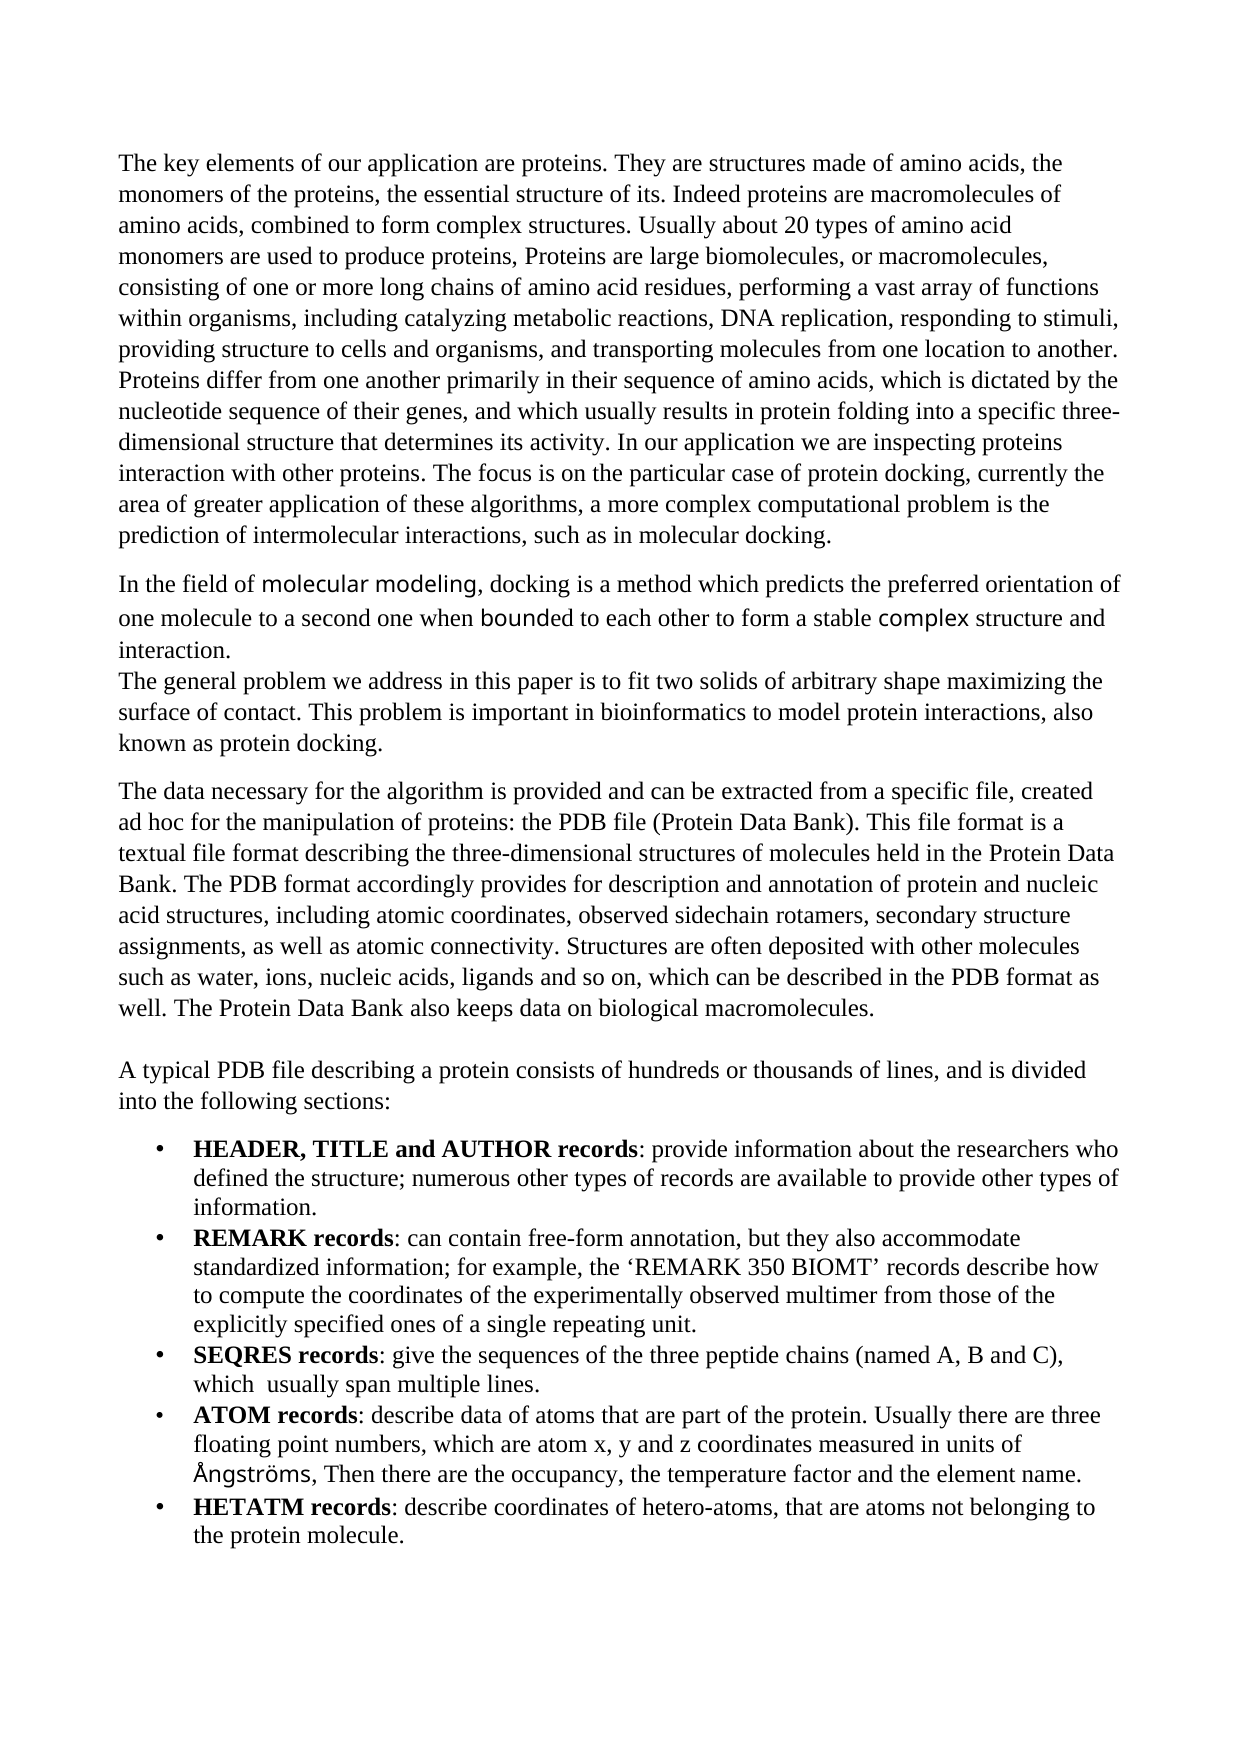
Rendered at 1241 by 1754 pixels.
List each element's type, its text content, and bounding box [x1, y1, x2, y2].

list HEADER, TITLE and AUTHOR records: provide information about the researchers who defined the structure; numerous other types of records are available to provide other types of information. [156, 1134, 1122, 1220]
text The data necessary for the algorithm is provided and can be extracted from a specific file, created ad hoc for the manipulation of proteins: the PDB file (Protein Data Bank). This file format is a textual file format describing the three-dimensional structures of molecules held in the Protein Data Bank. The PDB format accordingly provides for description and annotation of protein and nucleic acid structures, including atomic coordinates, observed sidechain rotamers, secondary structure assignments, as well as atomic connectivity. Structures are often deposited with other molecules such as water, ions, nucleic acids, ligands and so on, which can be described in the PDB format as well. The Protein Data Bank also keeps data on biological macromolecules. A typical PDB file describing a protein consists of hundreds or thousands of lines, and is divided into the following sections: [118, 776, 1122, 1115]
list HETATM records: describe coordinates of hetero-atoms, that are atoms not belonging to the protein molecule. [156, 1492, 1122, 1549]
text The key elements of our application are proteins. They are structures made of amino acids, the monomers of the proteins, the essential structure of its. Indeed proteins are macromolecules of amino acids, combined to form complex structures. Usually about 20 types of amino acid monomers are used to produce proteins, Proteins are large biomolecules, or macromolecules, consisting of one or more long chains of amino acid residues, performing a vast array of functions within organisms, including catalyzing metabolic reactions, DNA replication, responding to stimuli, providing structure to cells and organisms, and transporting molecules from one location to another. Proteins differ from one another primarily in their sequence of amino acids, which is dictated by the nucleotide sequence of their genes, and which usually results in protein folding into a specific three-dimensional structure that determines its activity. In our application we are inspecting proteins interaction with other proteins. The focus is on the particular case of protein docking, currently the area of greater application of these algorithms, a more complex computational problem is the prediction of intermolecular interactions, such as in molecular docking. [118, 148, 1122, 549]
text In the field of molecular modeling, docking is a method which predicts the preferred orientation of one molecule to a second one when bounded to each other to form a stable complex structure and interaction. The general problem we address in this paper is to fit two solids of arbitrary shape maximizing the surface of contact. This problem is important in bioinformatics to model protein interactions, also known as protein docking. [118, 568, 1122, 757]
list SEQRES records: give the sequences of the three peptide chains (named A, B and C), which usually span multiple lines. [156, 1340, 1122, 1398]
list ATOM records: describe data of atoms that are part of the protein. Usually there are three floating point numbers, which are atom x, y and z coordinates measured in units of Ångströms, Then there are the occupancy, the temperature factor and the element name. [156, 1400, 1122, 1489]
list REMARK records: can contain free-form annotation, but they also accommodate standardized information; for example, the ‘REMARK 350 BIOMT’ records describe how to compute the coordinates of the experimentally observed multimer from those of the explicitly specified ones of a single repeating unit. [156, 1223, 1122, 1338]
